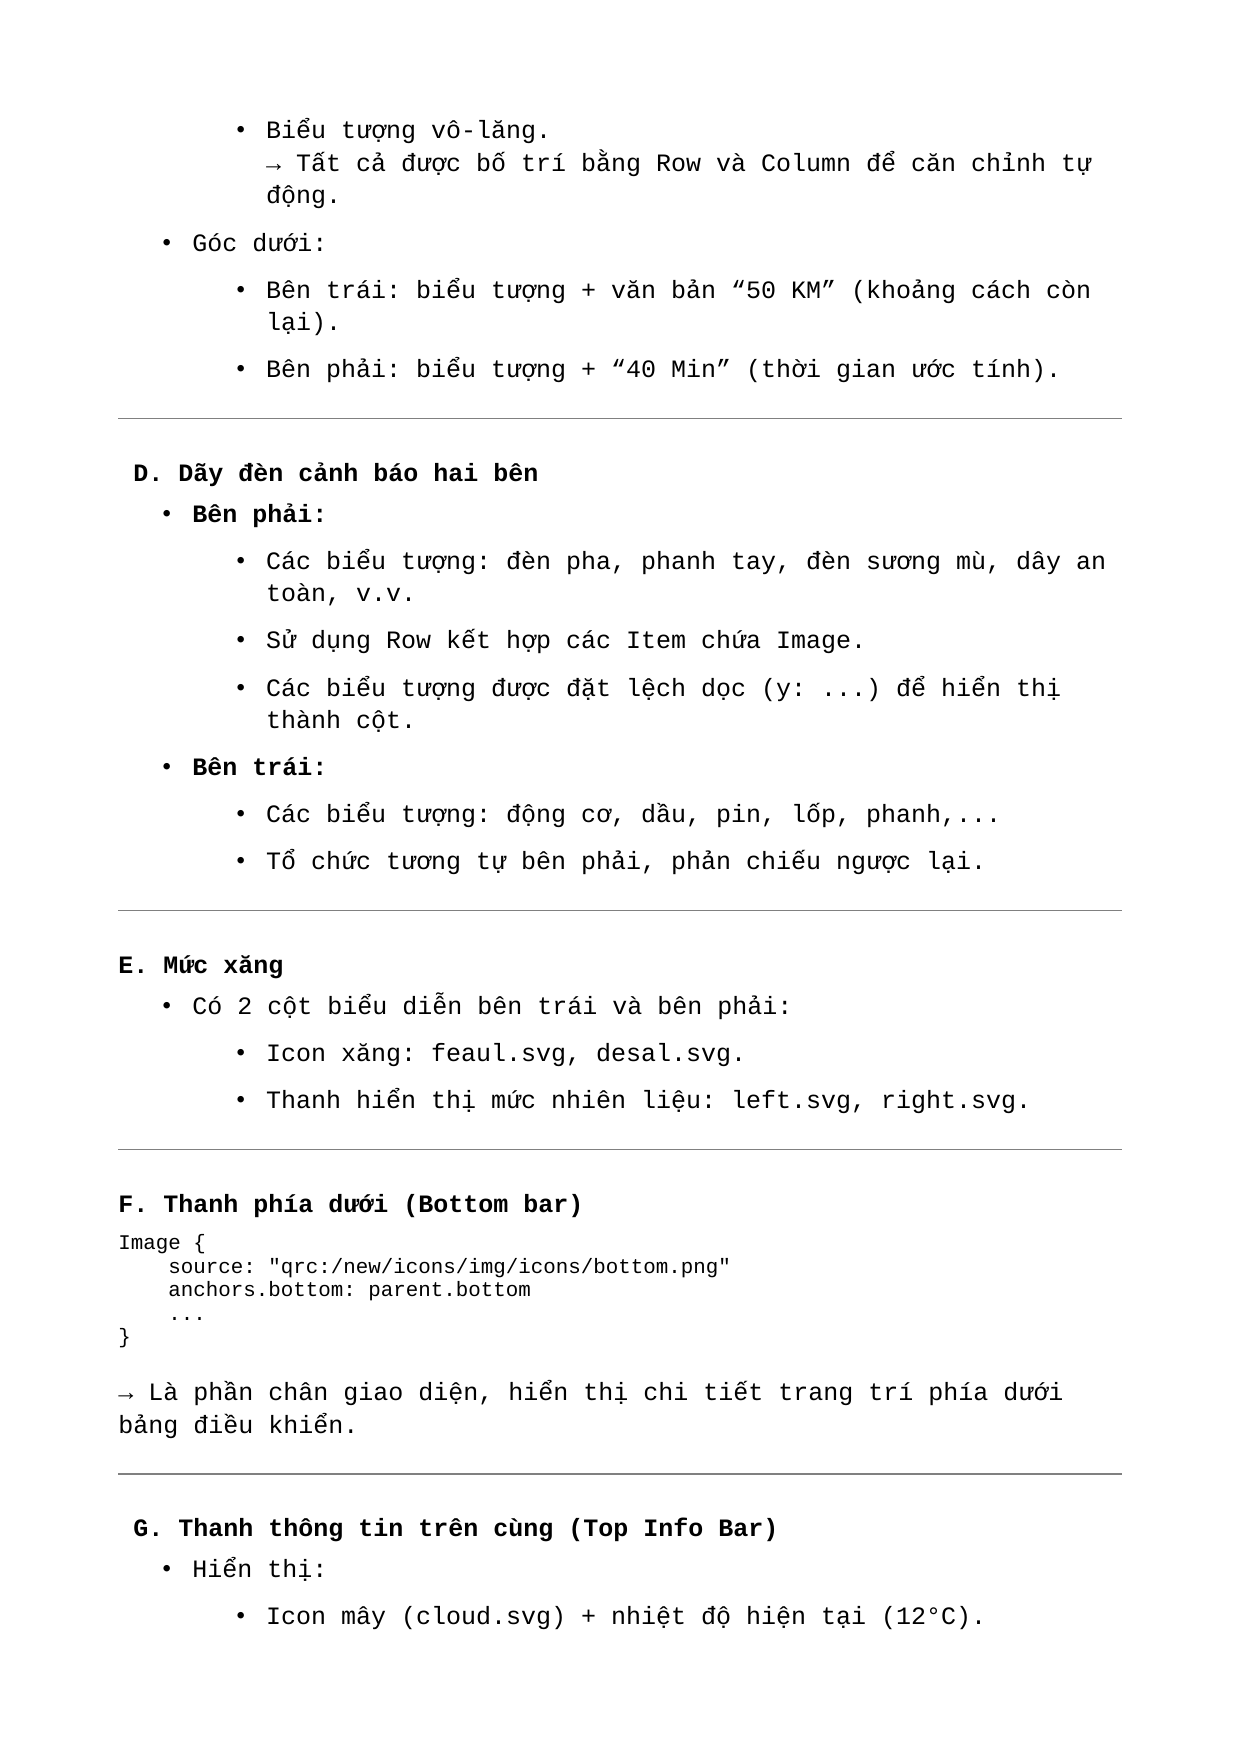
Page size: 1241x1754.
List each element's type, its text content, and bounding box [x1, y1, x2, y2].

list Bên trái: [162, 755, 1122, 783]
list Bên phải: biểu tượng + “40 Min” (thời gian ước tính). [236, 357, 1122, 385]
text } [118, 1327, 1122, 1350]
list Các biểu tượng: động cơ, dầu, pin, lốp, phanh,... [236, 802, 1122, 830]
text source: "qrc:/new/icons/img/icons/bottom.png" [118, 1256, 1122, 1279]
list Biểu tượng vô-lăng. → Tất cả được bố trí bằng Row và Column để căn chỉnh tự động. [236, 118, 1122, 211]
subtitle D. Dãy đèn cảnh báo hai bên [118, 461, 1122, 489]
list Sử dụng Row kết hợp các Item chứa Image. [236, 628, 1122, 656]
subtitle G. Thanh thông tin trên cùng (Top Info Bar) [118, 1516, 1122, 1544]
list Các biểu tượng được đặt lệch dọc (y: ...) để hiển thị thành cột. [236, 675, 1122, 736]
list Các biểu tượng: đèn pha, phanh tay, đèn sương mù, dây an toàn, v.v. [236, 548, 1122, 609]
list Hiển thị: [162, 1557, 1122, 1585]
list Bên trái: biểu tượng + văn bản “50 KM” (khoảng cách còn lại). [236, 277, 1122, 338]
list Có 2 cột biểu diễn bên trái và bên phải: [162, 993, 1122, 1022]
list Thanh hiển thị mức nhiên liệu: left.svg, right.svg. [236, 1087, 1122, 1116]
list Bên phải: [162, 501, 1122, 530]
text Image { [118, 1232, 1122, 1256]
list Icon xăng: feaul.svg, desal.svg. [236, 1040, 1122, 1069]
text anchors.bottom: parent.bottom [118, 1279, 1122, 1303]
subtitle E. Mức xăng [118, 952, 1122, 981]
subtitle F. Thanh phía dưới (Bottom bar) [118, 1191, 1122, 1219]
text → Là phần chân giao diện, hiển thị chi tiết trang trí phía dưới bảng điều khiển. [118, 1380, 1122, 1441]
list Icon mây (cloud.svg) + nhiệt độ hiện tại (12°C). [236, 1604, 1122, 1632]
list Tổ chức tương tự bên phải, phản chiếu ngược lại. [236, 849, 1122, 877]
list Góc dưới: [162, 230, 1122, 258]
text ... [118, 1303, 1122, 1327]
